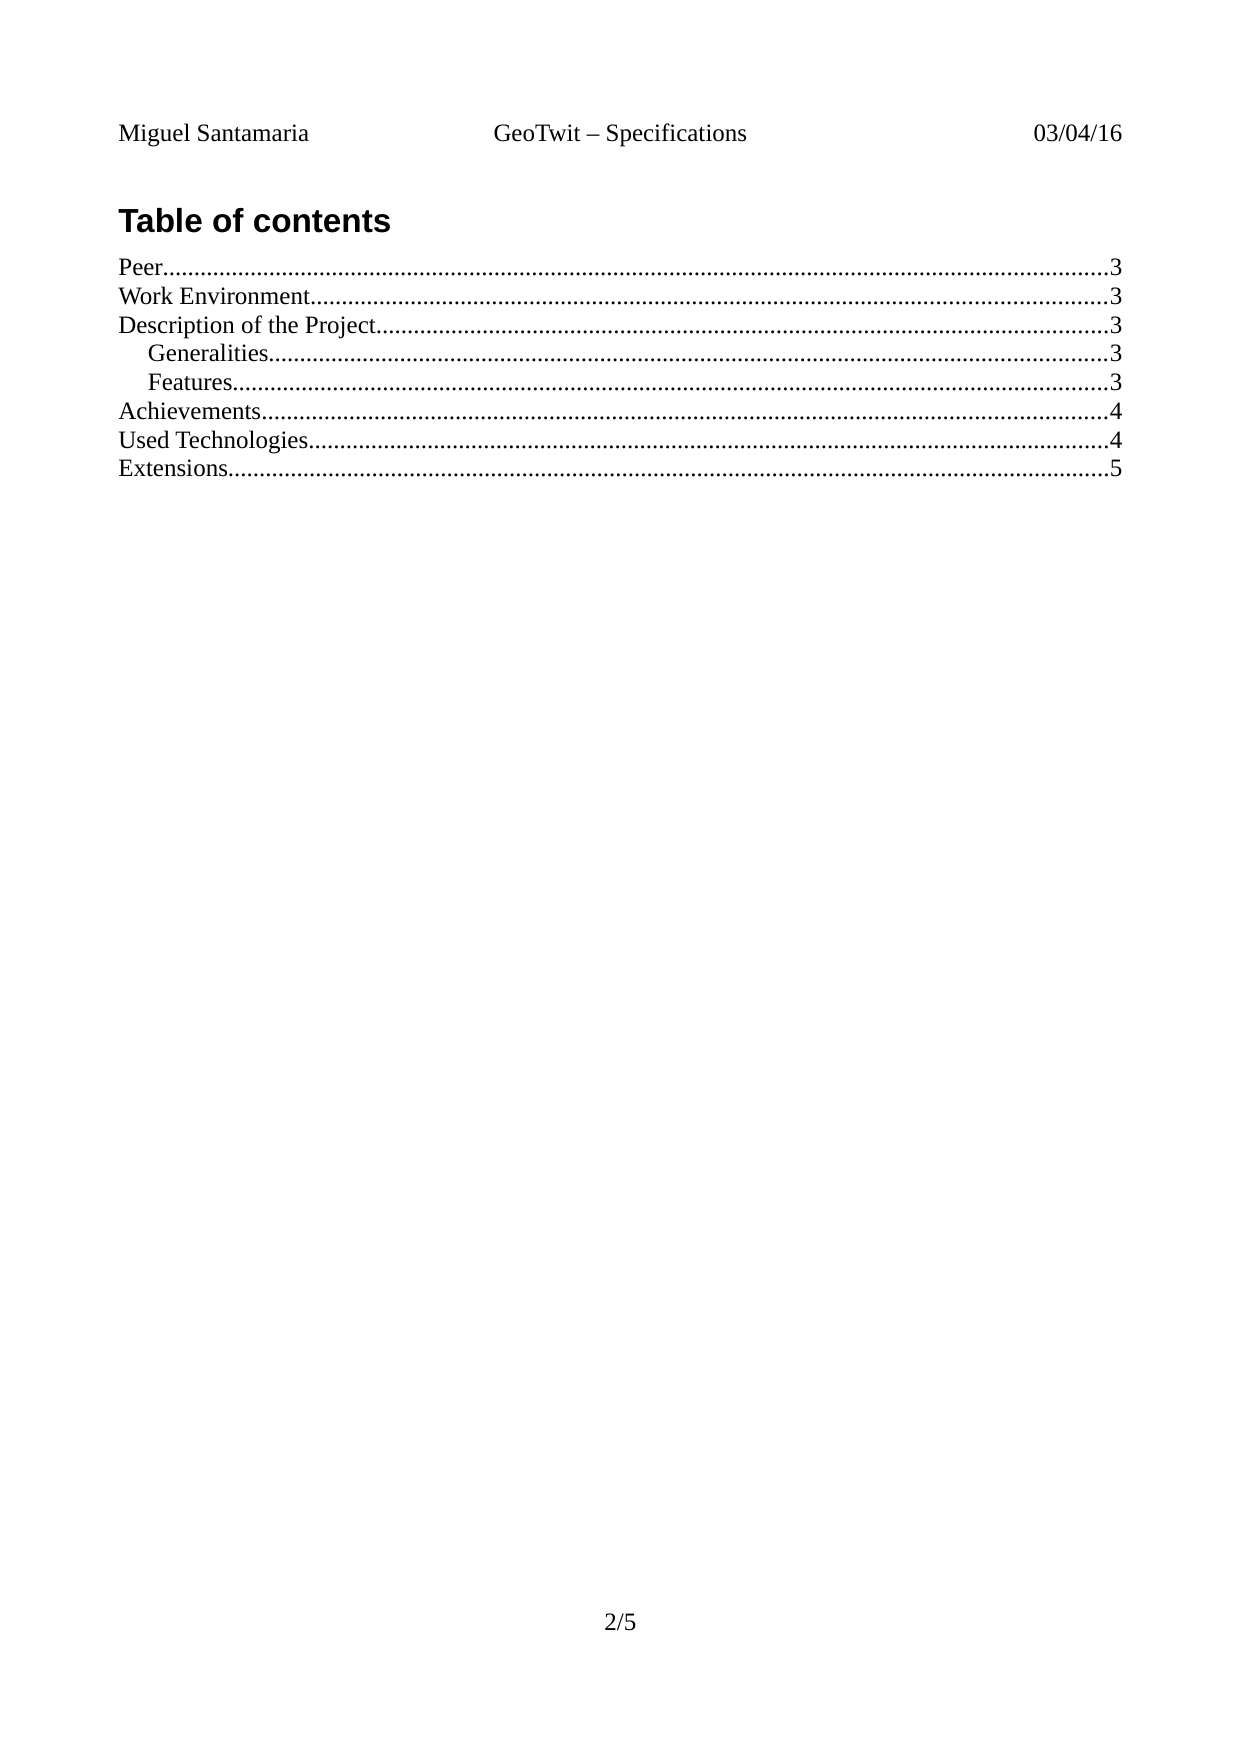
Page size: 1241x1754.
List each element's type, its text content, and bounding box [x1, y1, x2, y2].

text Work Environment 3 [118, 281, 1122, 310]
text Features 3 [148, 367, 1122, 396]
text Peer 3 [118, 252, 1122, 281]
text Used Technologies 4 [118, 425, 1122, 453]
text Achievements 4 [118, 396, 1122, 425]
subtitle Table of contents [118, 201, 1122, 240]
text Description of the Project 3 [118, 310, 1122, 338]
text Extensions 5 [118, 453, 1122, 482]
text Generalities 3 [148, 338, 1122, 367]
